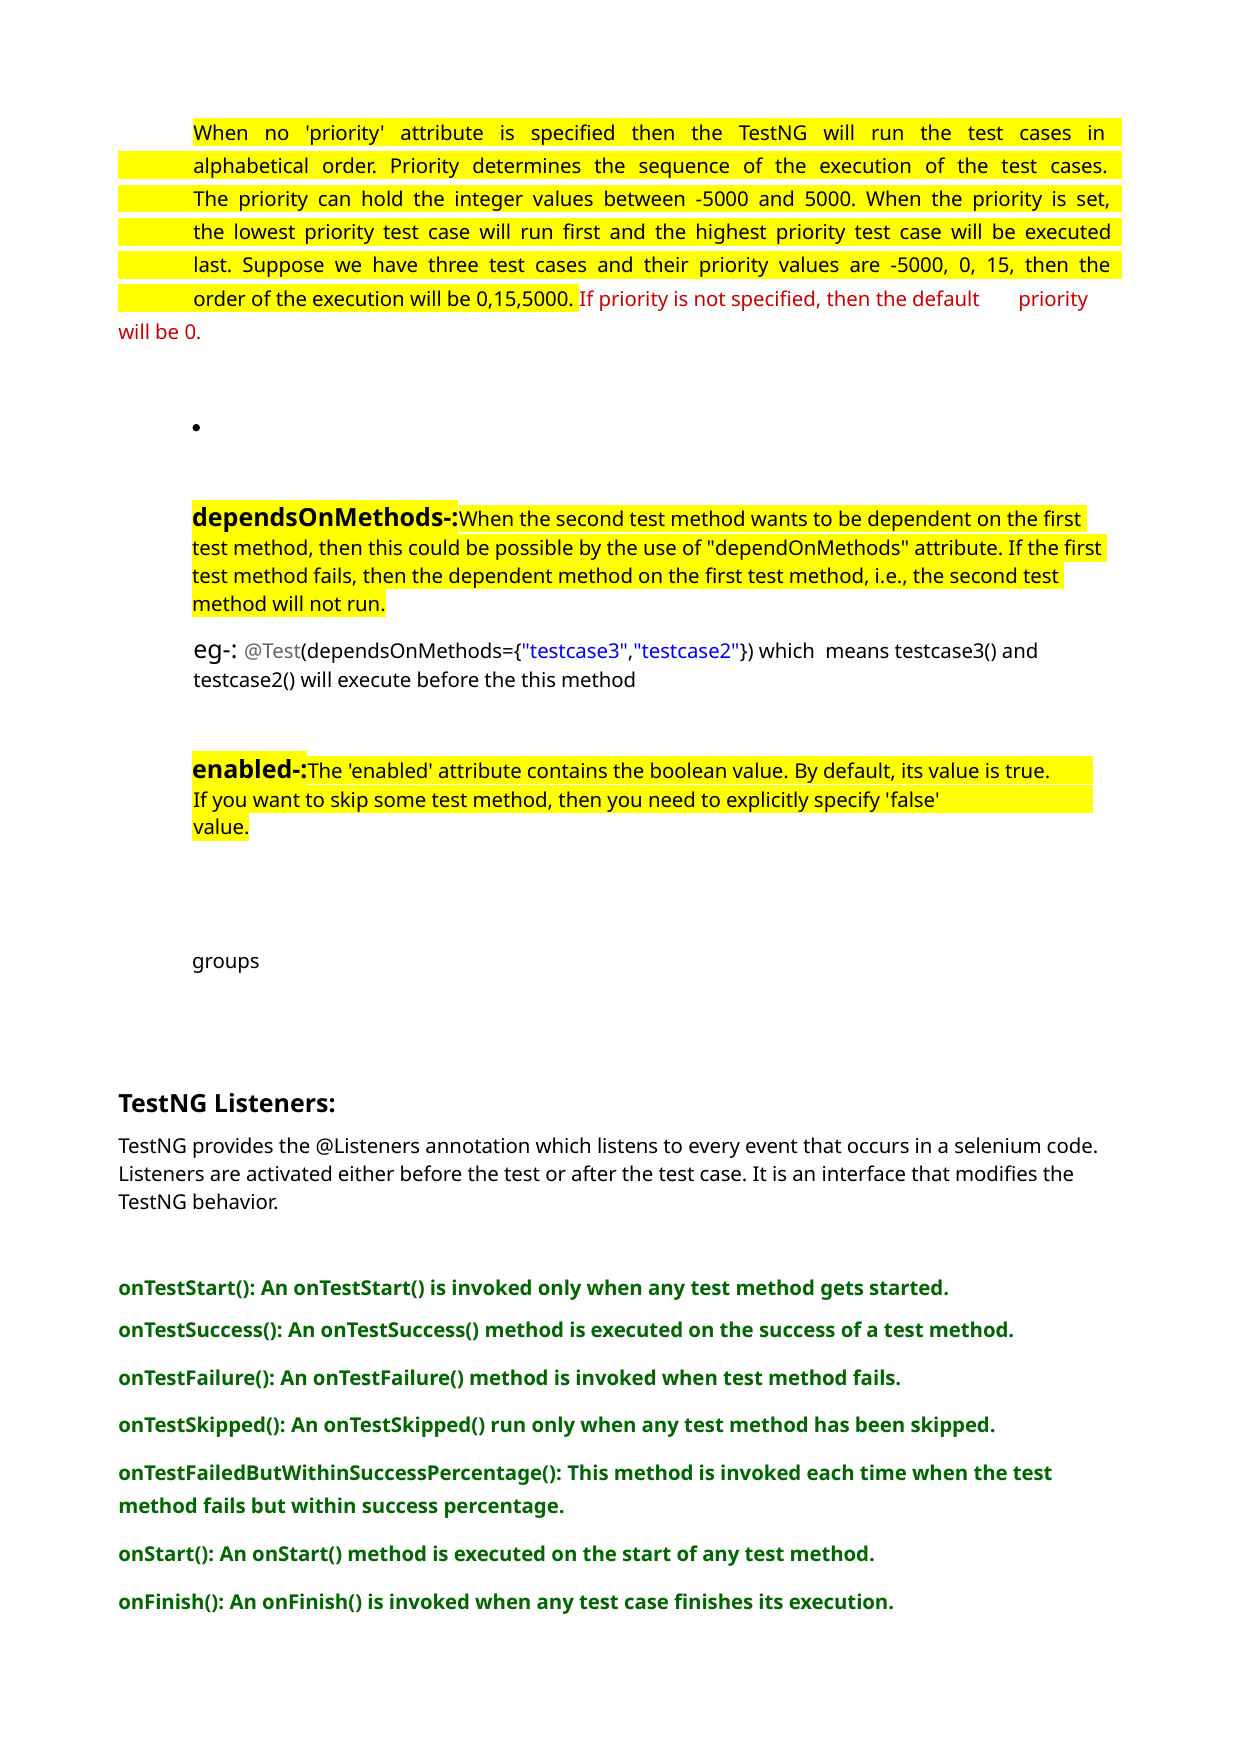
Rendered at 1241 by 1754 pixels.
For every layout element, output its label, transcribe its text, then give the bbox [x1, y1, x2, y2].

list enabled-:The 'enabled' attribute contains the boolean value. By default, its value is true. If you want to skip some test method, then you need to explicitly specify 'false' value. [118, 751, 1122, 841]
list dependsOnMethods-:When the second test method wants to be dependent on the first test method, then this could be possible by the use of "dependOnMethods" attribute. If the first test method fails, then the dependent method on the first test method, i.e., the second test method will not run. [118, 500, 1122, 617]
text onTestStart(): An onTestStart() is invoked only when any test method gets started. [118, 1273, 1122, 1301]
text onStart(): An onStart() method is executed on the start of any test method. [118, 1540, 1122, 1568]
text When no 'priority' attribute is specified then the TestNG will run the test cases in alphabetical order. Priority determines the sequence of the execution of the test cases. The priority can hold the integer values between -5000 and 5000. When the priority is set, the lowest priority test case will run first and the highest priority test case will be executed last. Suppose we have three test cases and their priority values are -5000, 0, 15, then the order of the execution will be 0,15,5000. If priority is not specified, then the default priority will be 0. [118, 118, 1122, 345]
text onTestSuccess(): An onTestSuccess() method is executed on the success of a test method. [118, 1316, 1122, 1343]
text onFinish(): An onFinish() is invoked when any test case finishes its execution. [118, 1588, 1122, 1616]
text onTestSkipped(): An onTestSkipped() run only when any test method has been skipped. [118, 1411, 1122, 1439]
list groups [118, 946, 1122, 974]
text onTestFailedButWithinSuccessPercentage(): This method is invoked each time when the test method fails but within success percentage. [118, 1459, 1122, 1520]
text onTestFailure(): An onTestFailure() method is invoked when test method fails. [118, 1363, 1122, 1391]
text TestNG provides the @Listeners annotation which listens to every event that occurs in a selenium code. Listeners are activated either before the test or after the test case. It is an interface that modifies the TestNG behavior. [118, 1132, 1122, 1215]
subtitle TestNG Listeners: [118, 1086, 1122, 1120]
text eg-: @Test(dependsOnMethods={"testcase3","testcase2"}) which means testcase3() and testcase2() will execute before the this method [118, 632, 1122, 693]
